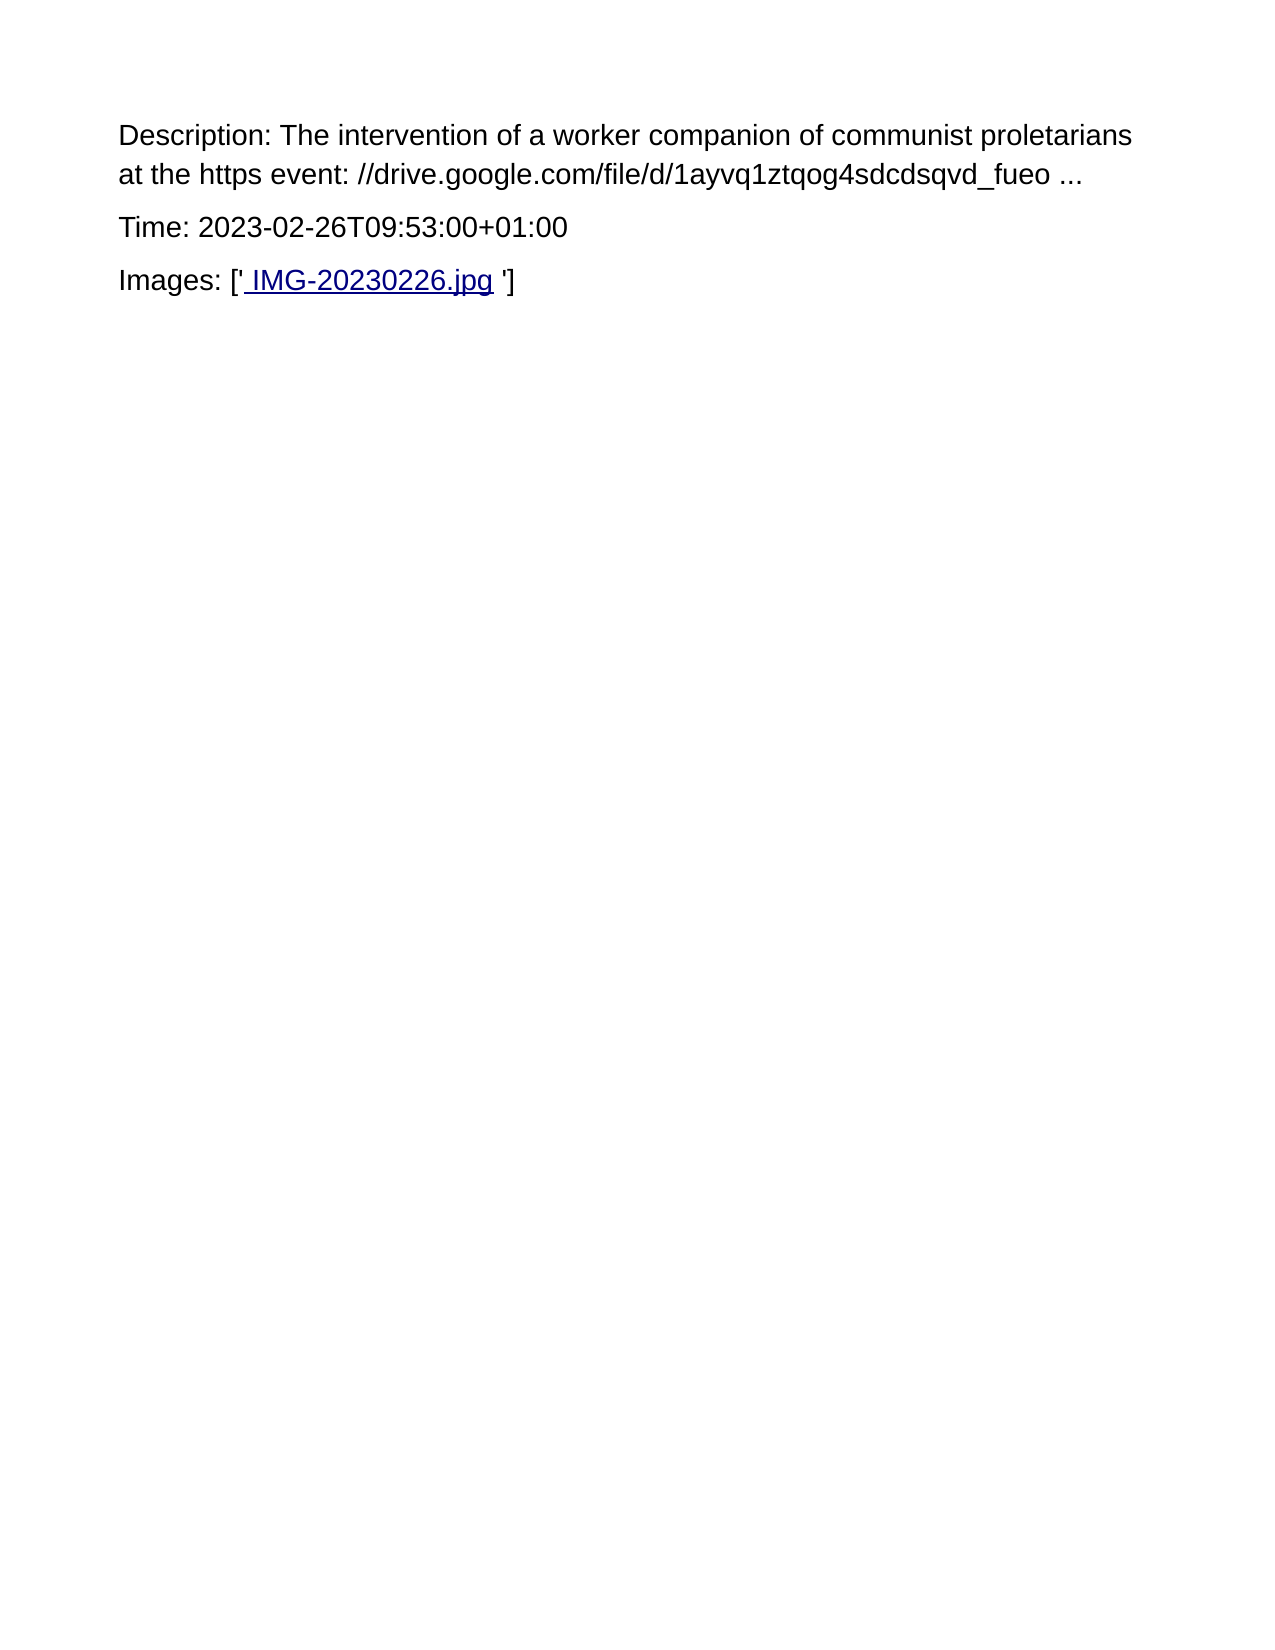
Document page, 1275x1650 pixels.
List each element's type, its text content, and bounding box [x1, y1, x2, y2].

text Time: 2023-02-26T09:53:00+01:00 [118, 210, 1157, 243]
text Description: The intervention of a worker companion of communist proletarians at the https event: //drive.google.com/file/d/1ayvq1ztqog4sdcdsqvd_fueo ... [118, 118, 1157, 190]
text Images: [' IMG-20230226.jpg '] [118, 263, 1157, 296]
